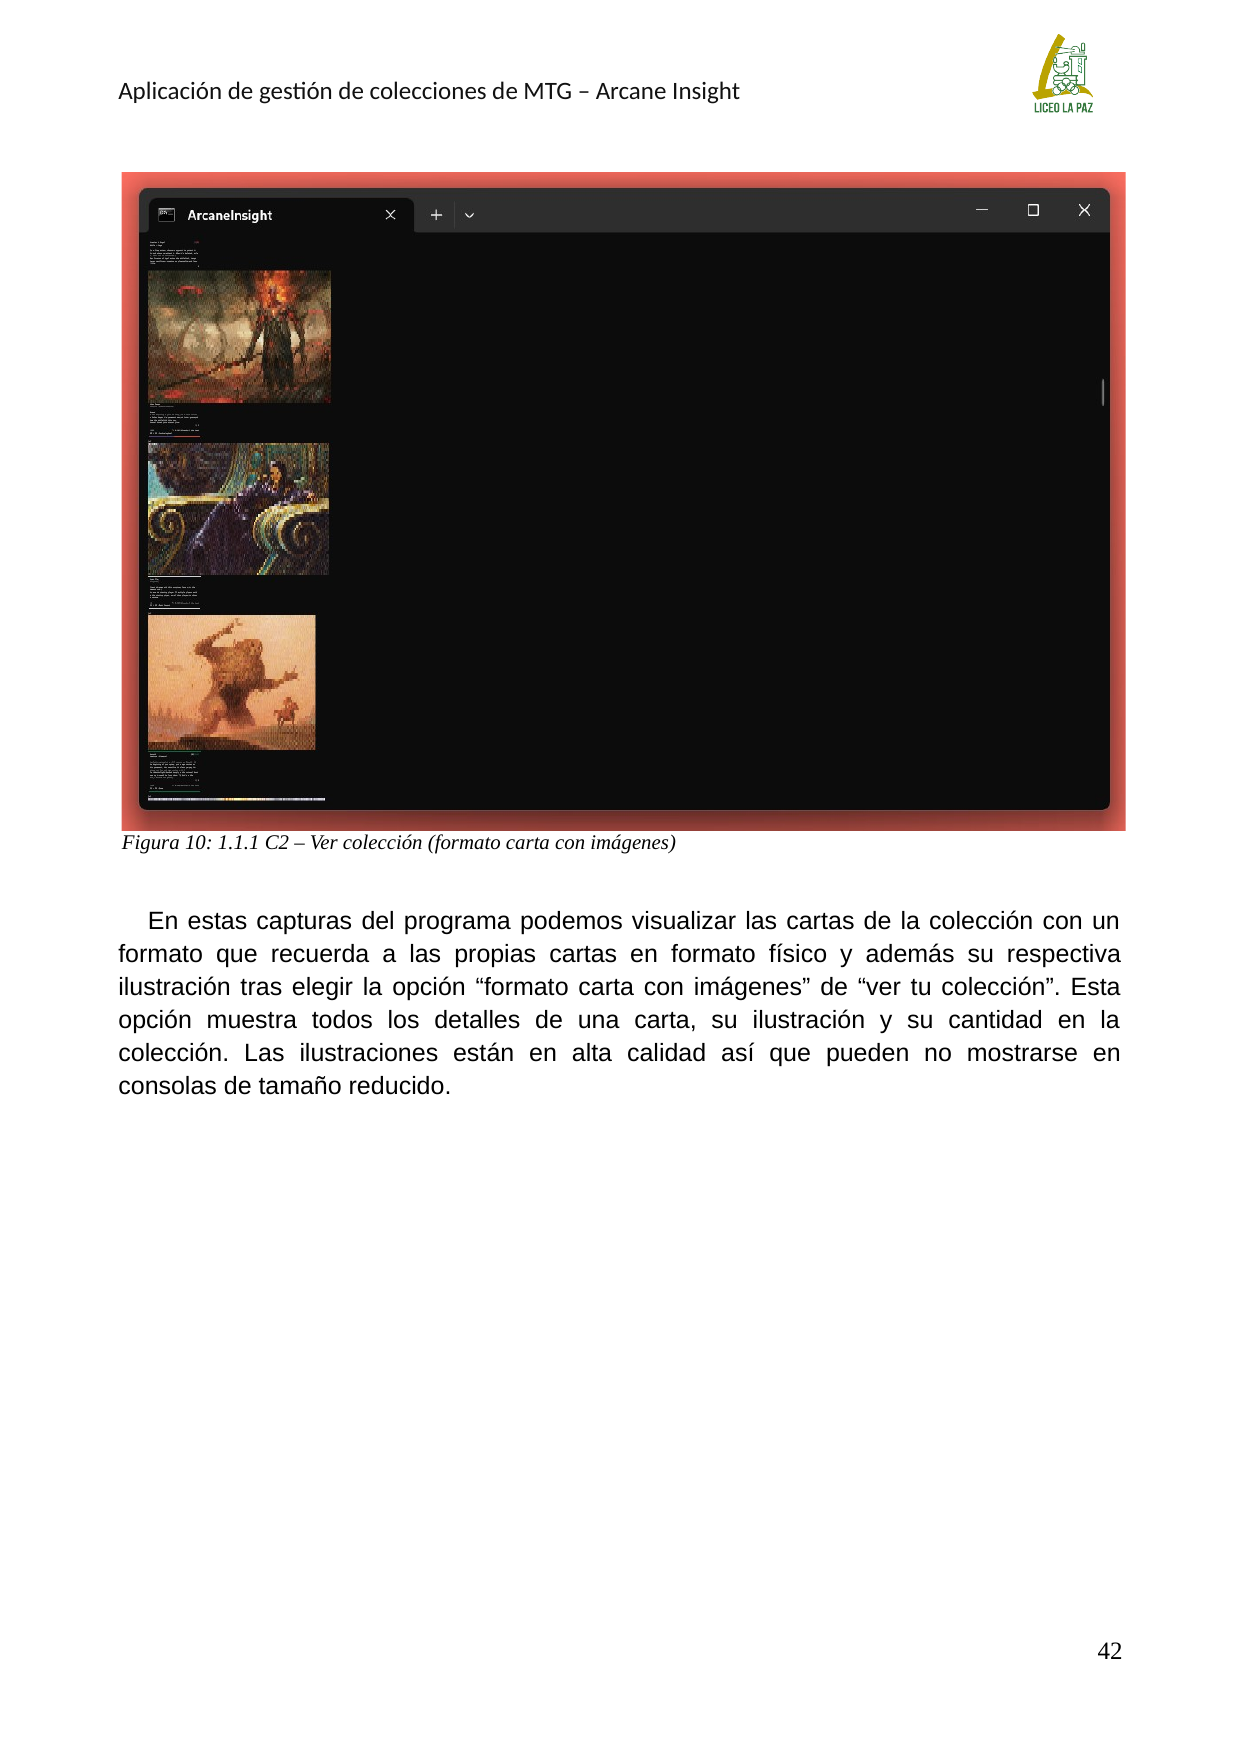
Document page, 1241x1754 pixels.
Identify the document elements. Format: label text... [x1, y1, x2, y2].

picture [1025, 26, 1100, 121]
picture [121, 172, 1126, 831]
text En estas capturas del programa podemos visualizar las cartas de la colección con un formato que recuerda a las propias cartas en formato físico y además su respectiva ilustración tras elegir la opción “formato carta con imágenes” de “ver tu colección”. Esta opción muestra todos los detalles de una carta, su ilustración y su cantidad en la colección. Las ilustraciones están en alta calidad así que pueden no mostrarse en consolas de tamaño reducido. [118, 906, 1122, 1100]
text Figura 10: 1.1.1 C2 – Ver colección (formato carta con imágenes) [122, 831, 1126, 854]
